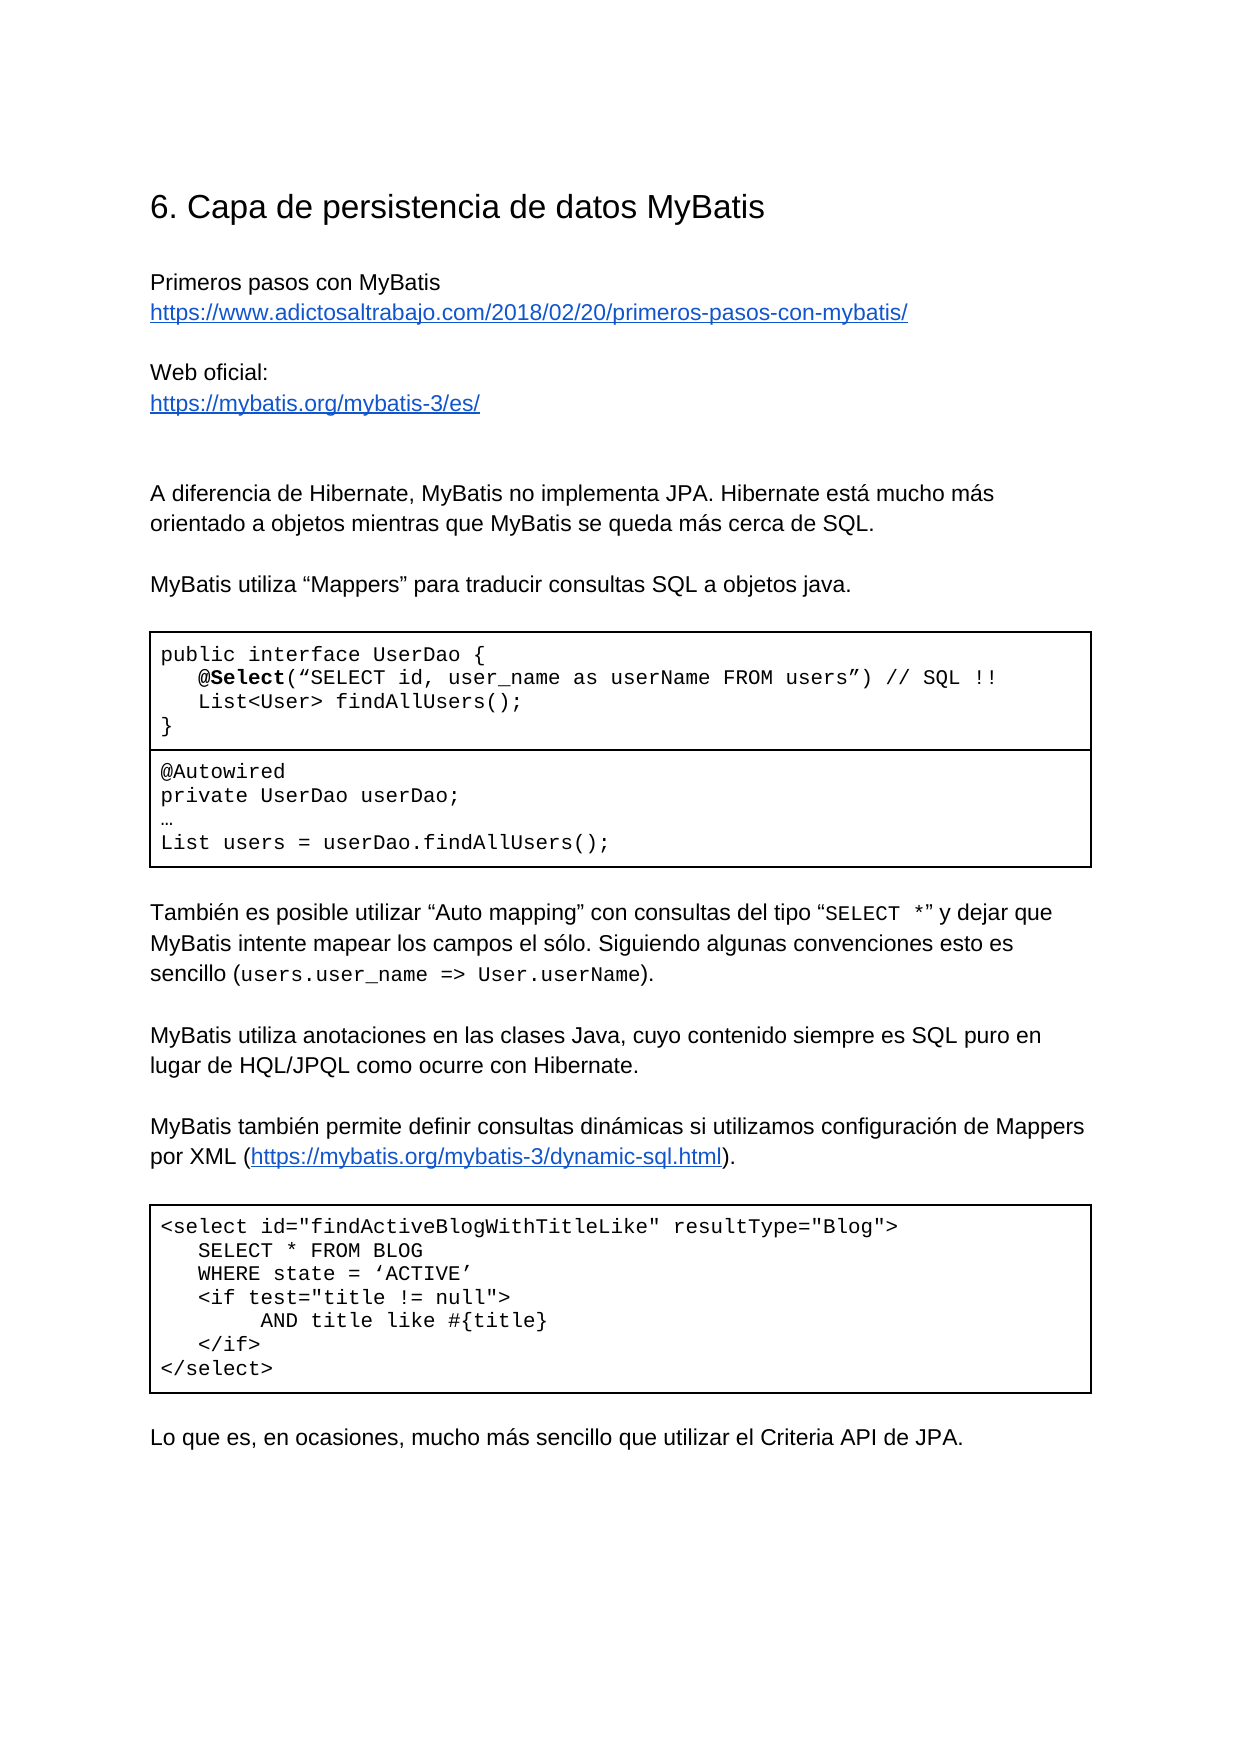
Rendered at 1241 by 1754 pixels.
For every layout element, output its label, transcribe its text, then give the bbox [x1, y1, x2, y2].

text MyBatis utiliza anotaciones en las clases Java, cuyo contenido siempre es SQL puro en lugar de HQL/JPQL como ocurre con Hibernate. [150, 1022, 1090, 1079]
text Lo que es, en ocasiones, mucho más sencillo que utilizar el Criteria API de JPA. [150, 1424, 1090, 1451]
text A diferencia de Hibernate, MyBatis no implementa JPA. Hibernate está mucho más orientado a objetos mientras que MyBatis se queda más cerca de SQL. [150, 480, 1090, 537]
text También es posible utilizar “Auto mapping” con consultas del tipo “SELECT *” y dejar que MyBatis intente mapear los campos el sólo. Siguiendo algunas convenciones esto es sencillo (users.user_name => User.userName). [150, 898, 1090, 988]
table_header <select id="findActiveBlogWithTitleLike" resultType="Blog"> SELECT * FROM BLOG WHERE state = ‘ACTIVE’ <if test="title != null"> AND title like #{title} </if> </select> [151, 1206, 1090, 1392]
text https://www.adictosaltrabajo.com/2018/02/20/primeros-pasos-con-mybatis/ [150, 299, 1090, 325]
text Primeros pasos con MyBatis [150, 269, 1090, 295]
text Web oficial: [150, 359, 1090, 386]
table_header public interface UserDao { @Select(“SELECT id, user_name as userName FROM users”) // SQL !! List<User> findAllUsers(); } [151, 633, 1090, 749]
subtitle 6. Capa de persistencia de datos MyBatis [150, 187, 1090, 226]
text MyBatis también permite definir consultas dinámicas si utilizamos configuración de Mappers por XML (https://mybatis.org/mybatis-3/dynamic-sql.html). [150, 1113, 1090, 1169]
text MyBatis utiliza “Mappers” para traducir consultas SQL a objetos java. [150, 571, 1090, 597]
text https://mybatis.org/mybatis-3/es/ [150, 389, 1090, 416]
table_cell @Autowired private UserDao userDao; … List users = userDao.findAllUsers(); [151, 751, 1090, 866]
